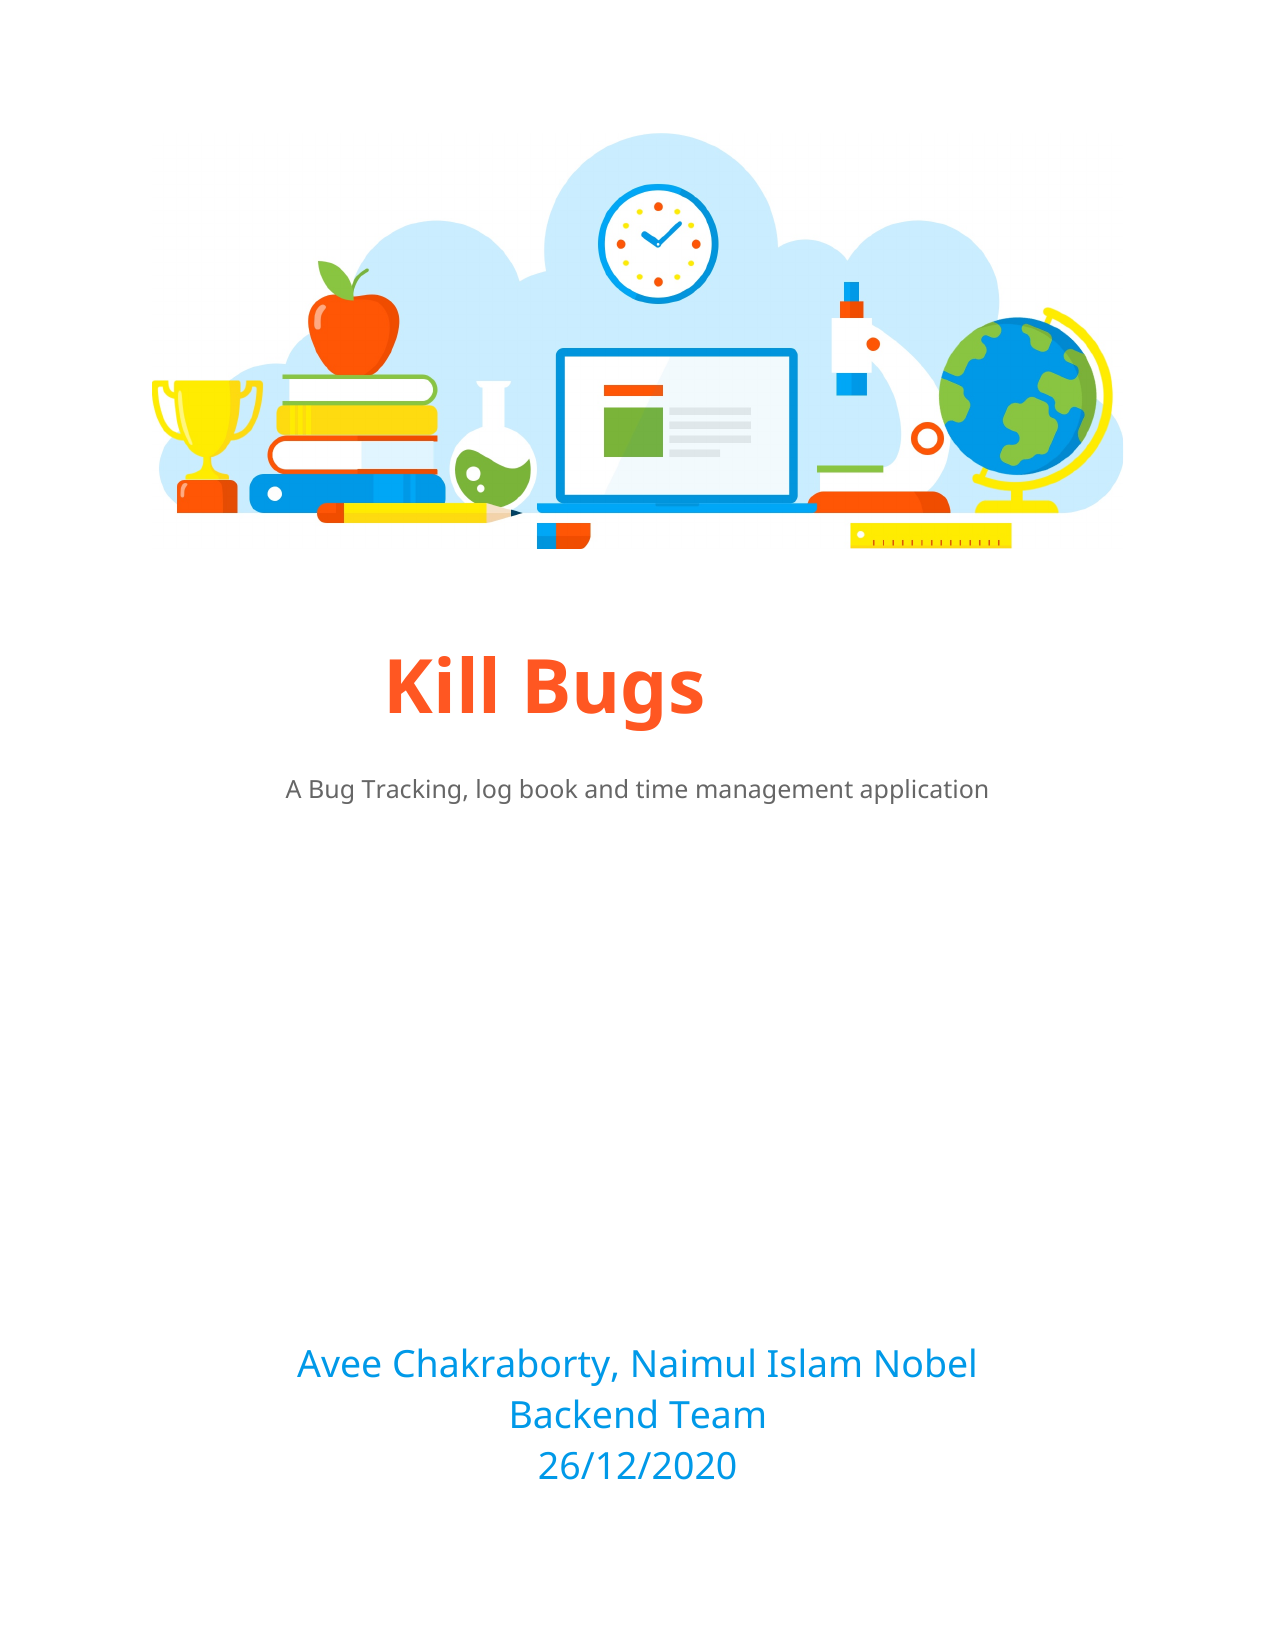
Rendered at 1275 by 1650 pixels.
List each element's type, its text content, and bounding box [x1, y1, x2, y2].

title Kill Bugs [150, 634, 1125, 736]
picture [152, 133, 1124, 549]
text 26/12/2020 [150, 1439, 1125, 1490]
text A Bug Tracking, log book and time management application [150, 772, 1125, 806]
text Avee Chakraborty, Naimul Islam Nobel [150, 1337, 1125, 1388]
text Backend Team [150, 1388, 1125, 1439]
